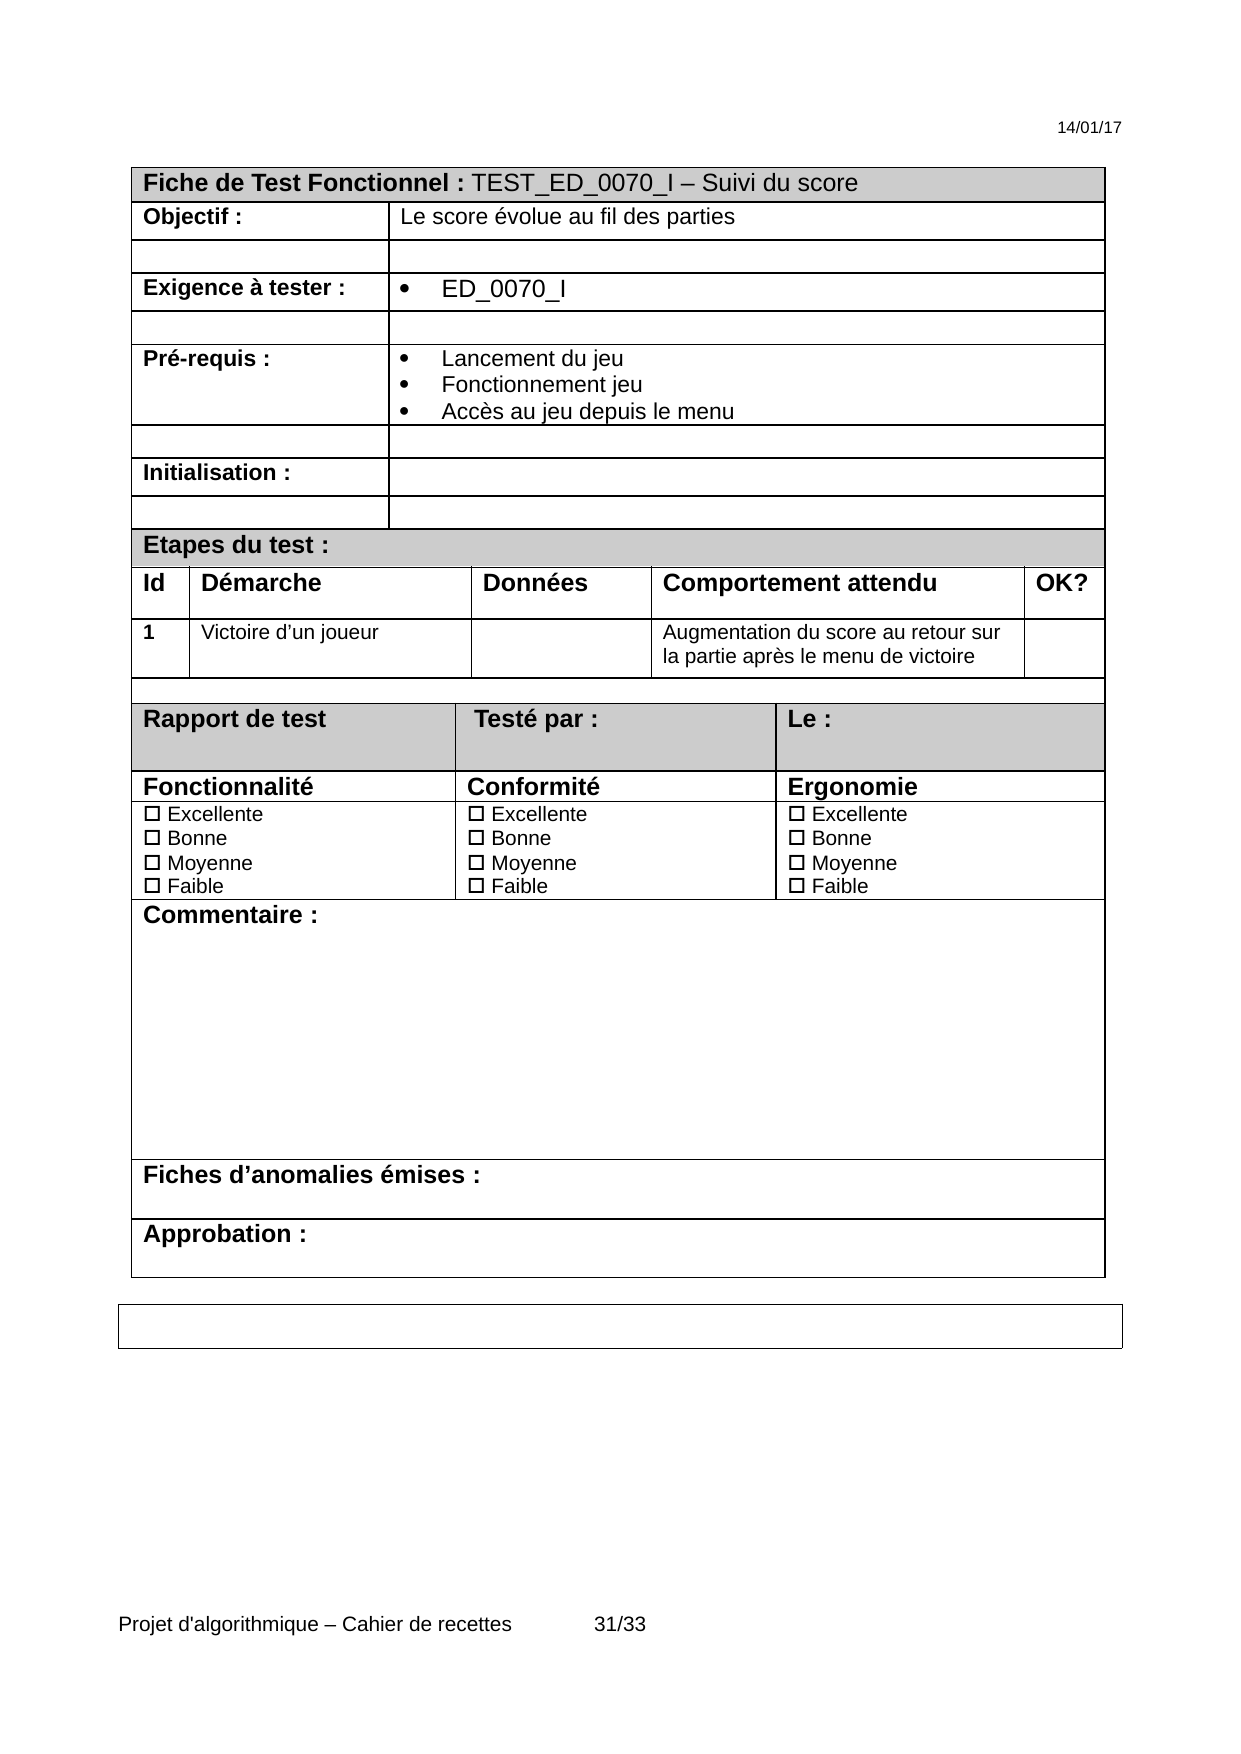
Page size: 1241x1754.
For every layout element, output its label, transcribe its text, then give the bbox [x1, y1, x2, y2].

table_cell □ Excellente □ Bonne □ Moyenne □ Faible [456, 802, 775, 898]
table_cell □ Excellente □ Bonne □ Moyenne □ Faible [777, 802, 1104, 898]
table_cell □ Excellente □ Bonne □ Moyenne □ Faible [132, 802, 455, 898]
table_cell Conformité [456, 772, 775, 801]
table_cell Initialisation : [132, 459, 388, 495]
table_cell Augmentation du score au retour sur la partie après le menu de victoire [652, 620, 1024, 677]
table_cell Démarche [190, 568, 471, 618]
table_cell Pré-requis : [132, 345, 388, 424]
table_cell [390, 241, 1104, 272]
table_cell [1025, 620, 1104, 677]
table_cell Fonctionnalité [132, 772, 455, 801]
table_cell Id [132, 568, 189, 618]
table_cell [390, 459, 1104, 495]
table_cell [390, 497, 1104, 528]
table_cell [132, 241, 388, 272]
table_cell [132, 312, 388, 343]
table_cell Lancement du jeu Fonctionnement jeu Accès au jeu depuis le menu [390, 345, 1104, 424]
table_cell 1 [132, 620, 189, 677]
table_cell OK? [1025, 568, 1104, 618]
table_cell Commentaire : [132, 900, 1104, 1159]
table_cell [390, 426, 1104, 457]
table_cell Données [472, 568, 651, 618]
table_cell Approbation : [132, 1220, 1104, 1277]
table_cell ED_0070_I [390, 274, 1104, 310]
table_cell Objectif : [132, 203, 388, 239]
table_cell Le : [777, 704, 1104, 770]
table_cell Le score évolue au fil des parties [390, 203, 1104, 239]
table_cell [132, 497, 388, 528]
table_cell [132, 679, 1104, 702]
table_cell Rapport de test [132, 704, 455, 770]
table_cell Testé par : [456, 704, 775, 770]
table_cell [132, 426, 388, 457]
table_cell Exigence à tester : [132, 274, 388, 310]
table_cell Etapes du test : [132, 530, 1104, 566]
table_header Fiche de Test Fonctionnel : TEST_ED_0070_I – Suivi du score [132, 168, 1104, 201]
table_cell Victoire d’un joueur [190, 620, 471, 677]
table_cell Fiches d’anomalies émises : [132, 1160, 1104, 1218]
table_cell Comportement attendu [652, 568, 1024, 618]
table_cell [390, 312, 1104, 343]
table_cell [472, 620, 651, 677]
table_cell Ergonomie [777, 772, 1104, 801]
